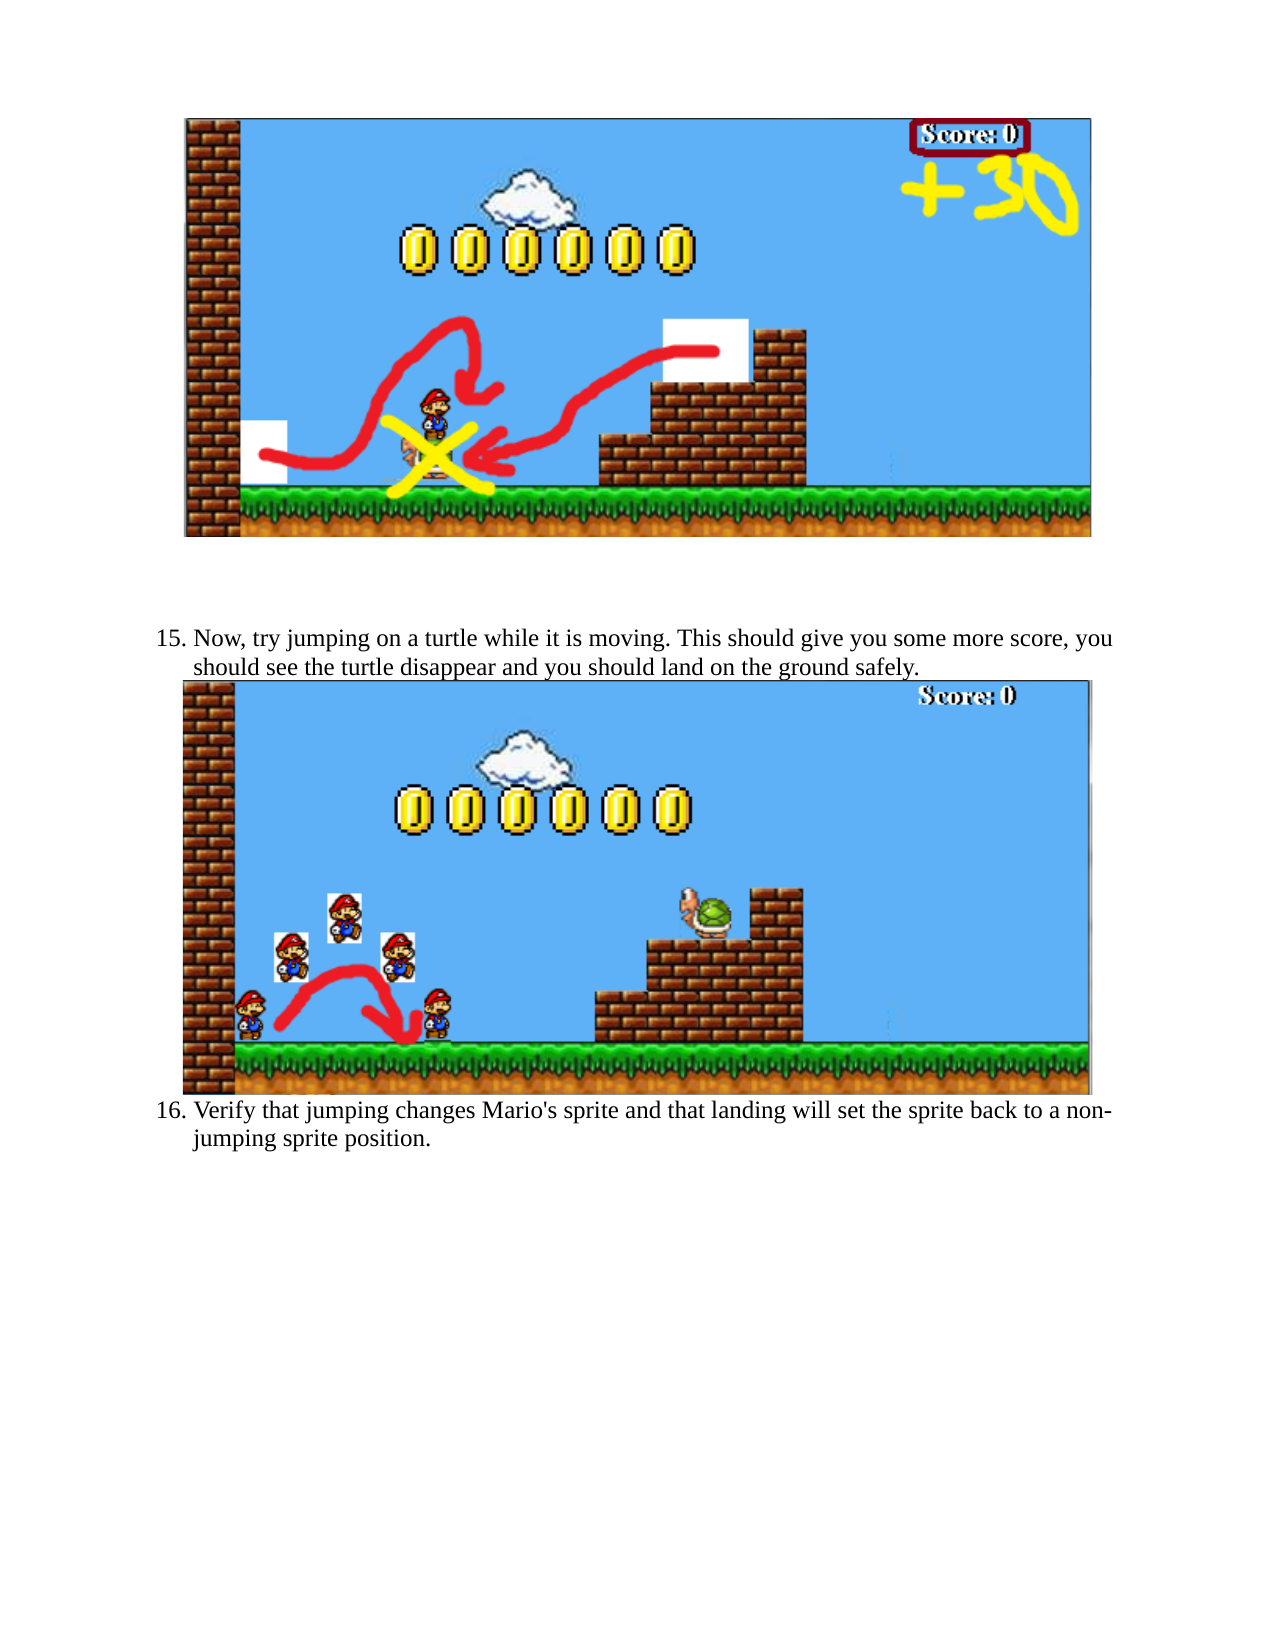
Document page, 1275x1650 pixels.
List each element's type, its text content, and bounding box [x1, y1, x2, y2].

list Now, try jumping on a turtle while it is moving. This should give you some more score, you should see the turtle disappear and you should land on the ground safely. [156, 623, 1157, 681]
list Verify that jumping changes Mario's sprite and that landing will set the sprite back to a non-jumping sprite position. [156, 681, 1157, 1152]
